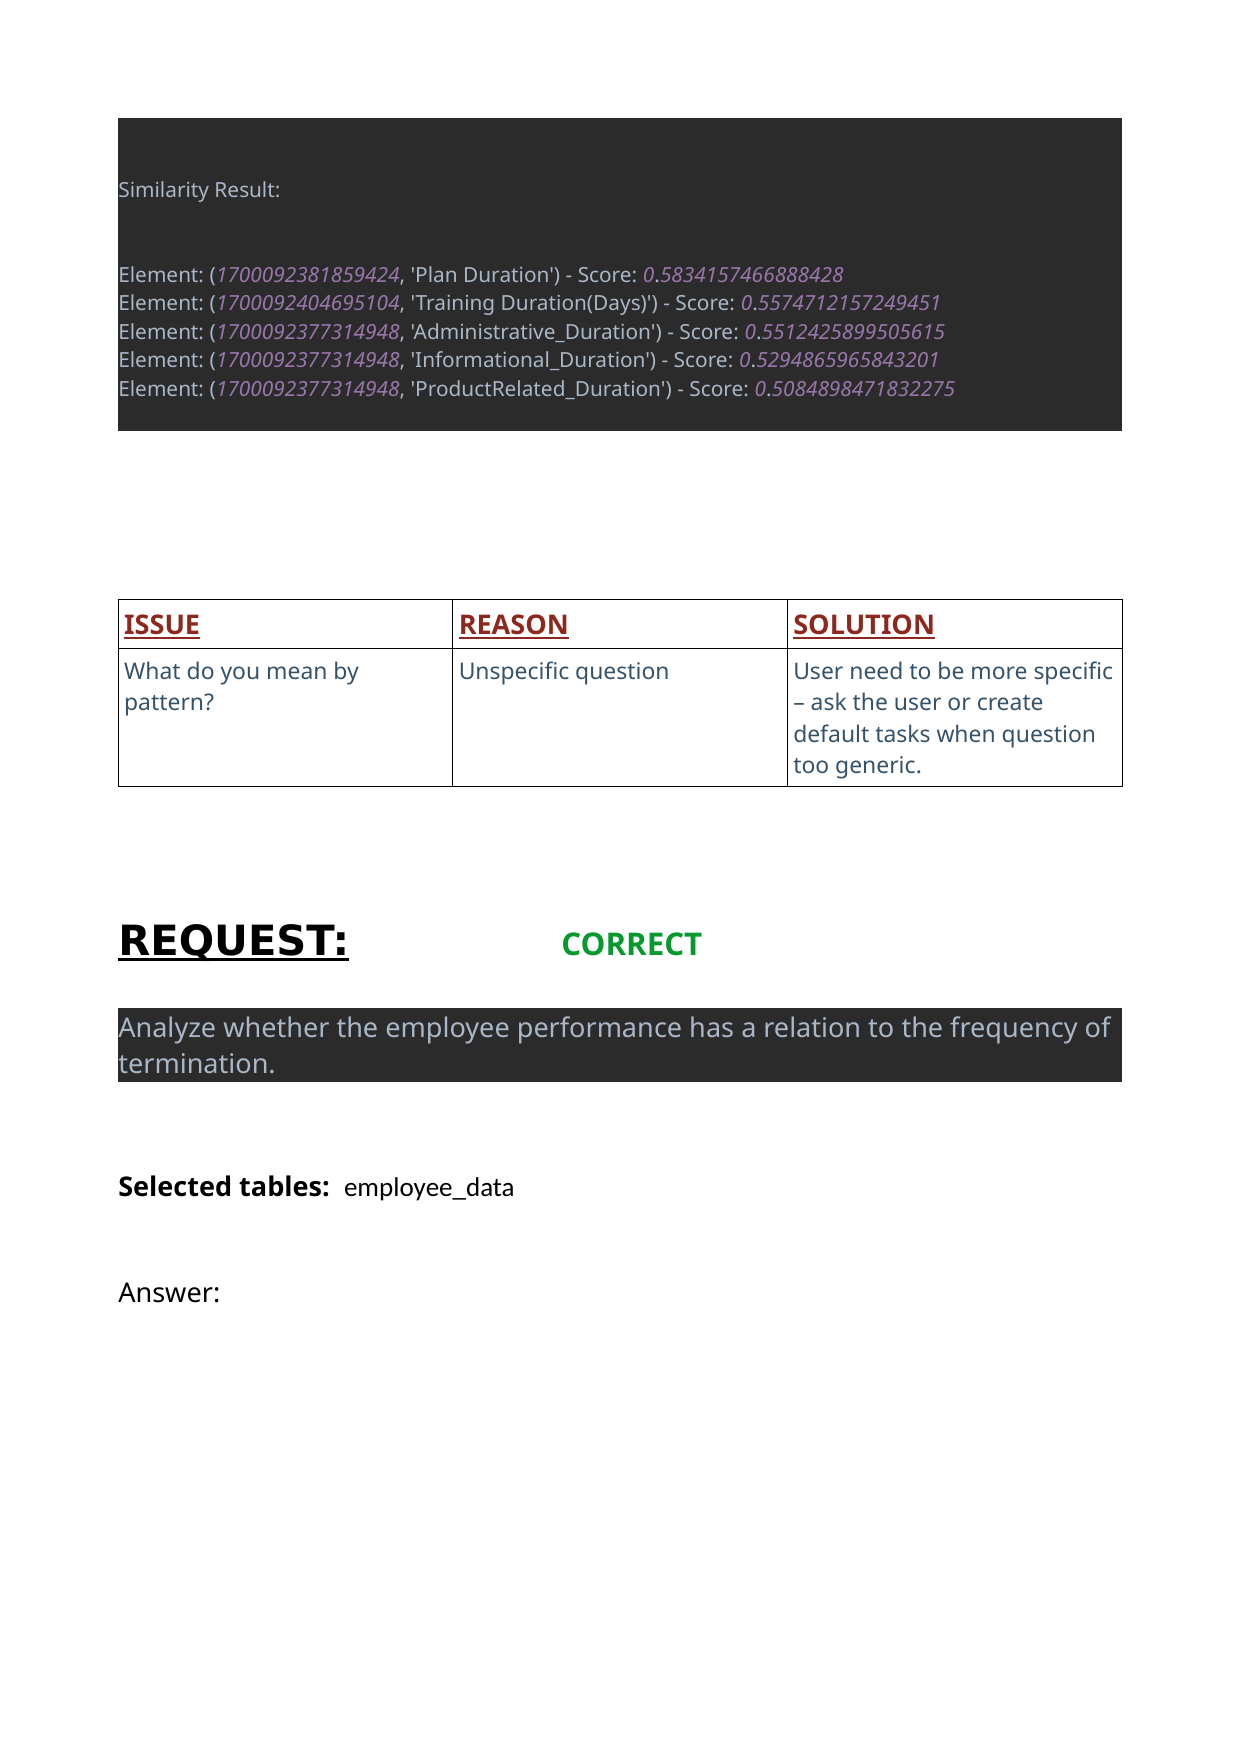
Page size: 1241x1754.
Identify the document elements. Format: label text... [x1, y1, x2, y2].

text Similarity Result: [118, 118, 1122, 260]
table_header REASON [453, 600, 787, 648]
text Selected tables: employee_data [118, 1167, 1122, 1204]
text Analyze whether the employee performance has a relation to the frequency of termination. [118, 1008, 1122, 1082]
table_header ISSUE [119, 600, 452, 648]
text Answer: [118, 1274, 1122, 1311]
table_cell What do you mean by pattern? [119, 649, 452, 786]
text REQUEST: CORRECT [118, 917, 1122, 966]
table_header SOLUTION [788, 600, 1122, 648]
text Element: (1700092381859424, 'Plan Duration') - Score: 0.5834157466888428 Element: (1700092404695104, 'Training Duration(Days)') - Score: 0.5574712157249451 Element: (1700092377314948, 'Administrative_Duration') - Score: 0.5512425899505615 Element: (1700092377314948, 'Informational_Duration') - Score: 0.5294865965843201 Element: (1700092377314948, 'ProductRelated_Duration') - Score: 0.5084898471832275 [118, 260, 1122, 402]
table_cell Unspecific question [453, 649, 787, 786]
table_cell User need to be more specific – ask the user or create default tasks when question too generic. [788, 649, 1122, 786]
